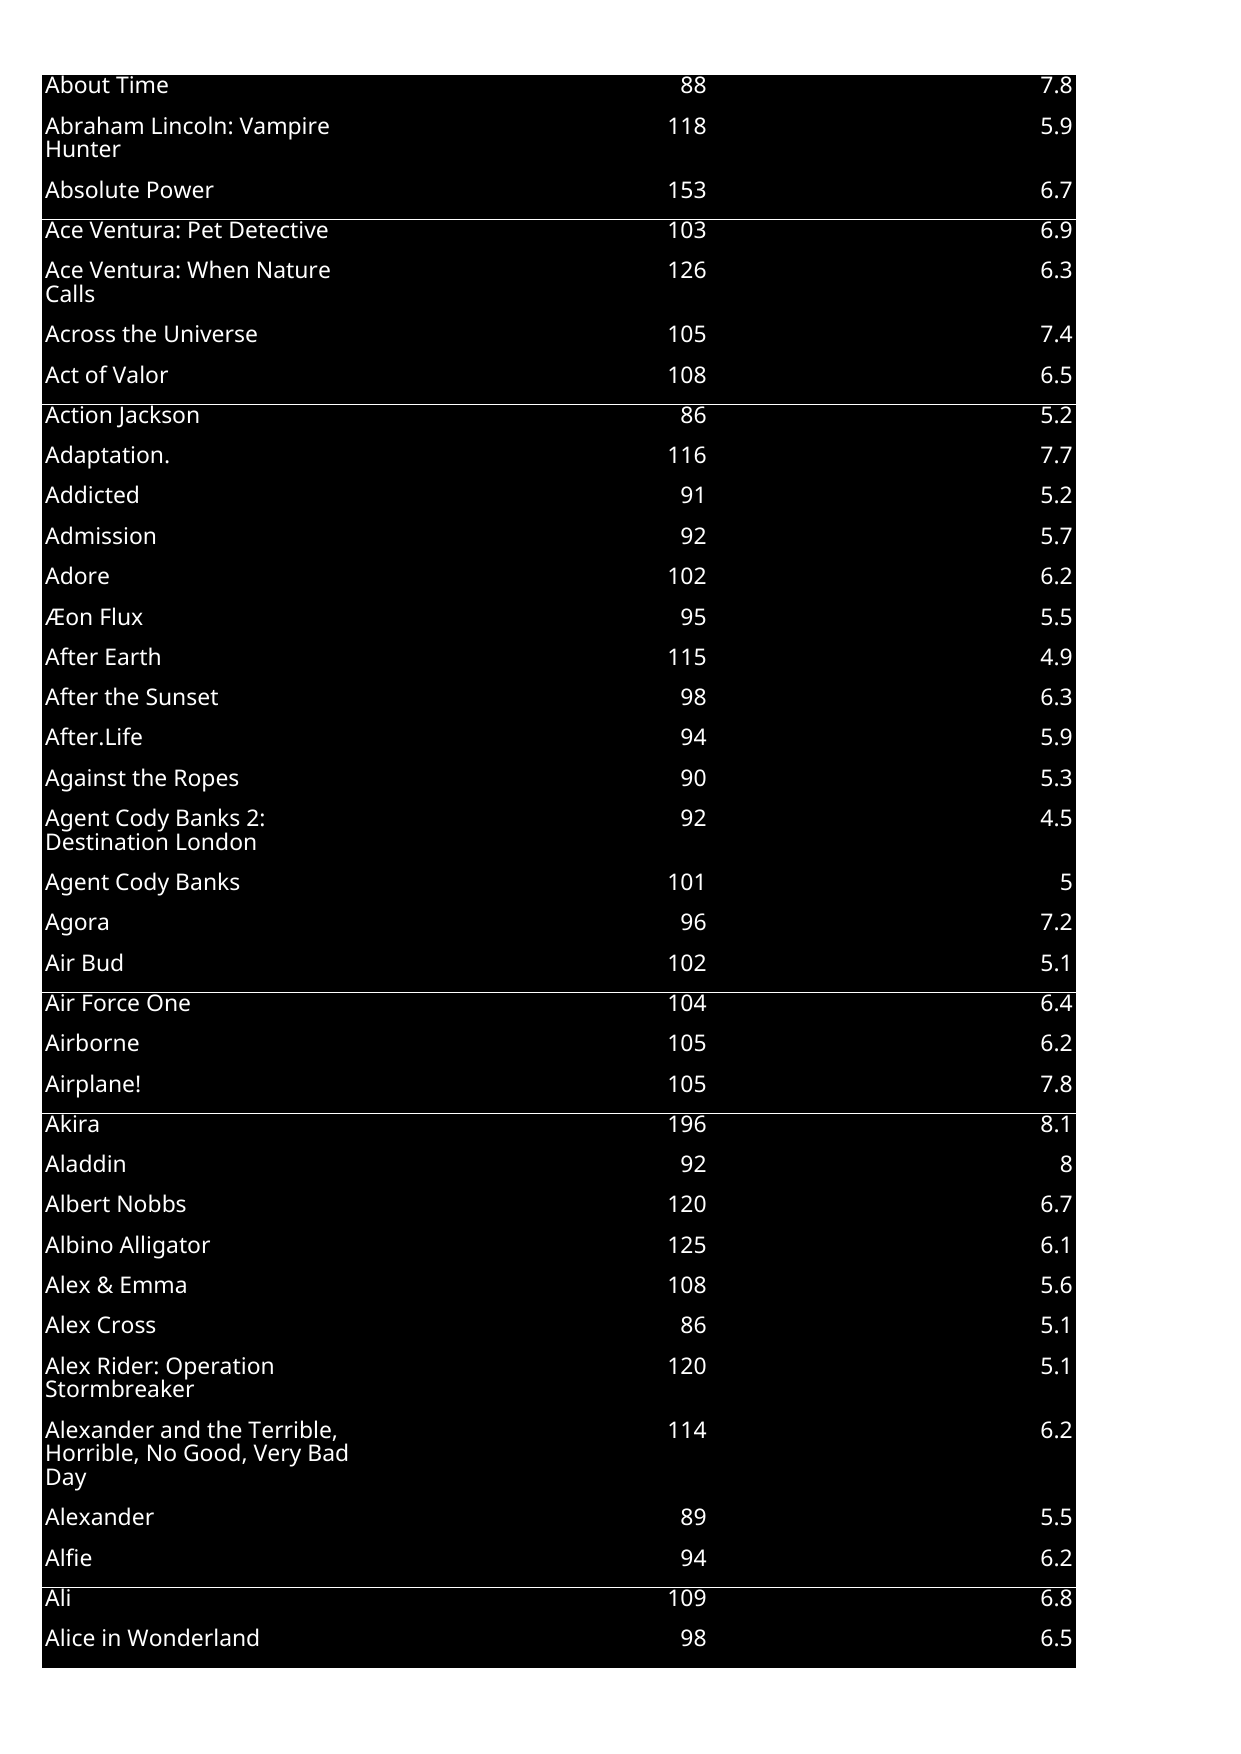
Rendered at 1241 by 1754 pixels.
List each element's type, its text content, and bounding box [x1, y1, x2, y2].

table_cell Adaptation. [42, 445, 391, 485]
table_cell 5.9 [709, 115, 1076, 179]
table_cell 102 [391, 952, 709, 992]
table_cell 108 [391, 364, 709, 404]
table_cell 118 [391, 115, 709, 179]
table_cell 92 [391, 525, 709, 566]
table_cell Across the Universe [42, 324, 391, 364]
table_cell 96 [391, 912, 709, 952]
table_cell 5.7 [709, 525, 1076, 566]
table_cell Addicted [42, 485, 391, 525]
table_cell 103 [391, 220, 709, 260]
table_cell 6.9 [709, 220, 1076, 260]
table_cell 6.5 [709, 1628, 1076, 1668]
table_cell 105 [391, 324, 709, 364]
table_cell Absolute Power [42, 179, 391, 219]
table_cell 5.1 [709, 1355, 1076, 1419]
table_cell 126 [391, 260, 709, 324]
table_cell 125 [391, 1234, 709, 1275]
table_cell Act of Valor [42, 364, 391, 404]
table_cell 114 [391, 1419, 709, 1507]
table_cell 6.2 [709, 1033, 1076, 1073]
table_cell 6.1 [709, 1234, 1076, 1275]
table_cell Alfie [42, 1547, 391, 1587]
table_cell 115 [391, 646, 709, 687]
table_cell 6.3 [709, 687, 1076, 727]
table_cell 5.5 [709, 606, 1076, 646]
table_cell 6.5 [709, 364, 1076, 404]
table_cell 101 [391, 872, 709, 912]
table_cell 6.3 [709, 260, 1076, 324]
table_cell 86 [391, 405, 709, 445]
table_cell 5.2 [709, 405, 1076, 445]
table_cell 92 [391, 1154, 709, 1194]
table_cell Akira [42, 1114, 391, 1154]
table_cell 86 [391, 1315, 709, 1355]
table_cell 120 [391, 1194, 709, 1234]
table_cell 116 [391, 445, 709, 485]
table_cell 5.6 [709, 1275, 1076, 1315]
table_cell 94 [391, 1547, 709, 1587]
table_cell 5.1 [709, 1315, 1076, 1355]
table_cell 6.7 [709, 1194, 1076, 1234]
table_cell 105 [391, 1073, 709, 1113]
table_cell 4.9 [709, 646, 1076, 687]
table_cell Adore [42, 566, 391, 606]
table_cell 98 [391, 1628, 709, 1668]
table_cell 5.3 [709, 767, 1076, 808]
table_cell 7.4 [709, 324, 1076, 364]
table_cell 91 [391, 485, 709, 525]
table_cell 120 [391, 1355, 709, 1419]
table_cell Alexander [42, 1507, 391, 1547]
table_cell Abraham Lincoln: Vampire Hunter [42, 115, 391, 179]
table_cell Agent Cody Banks 2: Destination London [42, 808, 391, 872]
table_cell 109 [391, 1588, 709, 1628]
table_cell Albert Nobbs [42, 1194, 391, 1234]
table_cell Airplane! [42, 1073, 391, 1113]
table_cell 90 [391, 767, 709, 808]
table_cell After.Life [42, 727, 391, 767]
table_cell 7.7 [709, 445, 1076, 485]
table_cell 92 [391, 808, 709, 872]
table_cell 6.4 [709, 993, 1076, 1033]
table_cell Alice in Wonderland [42, 1628, 391, 1668]
table_cell 95 [391, 606, 709, 646]
table_cell Airborne [42, 1033, 391, 1073]
table_cell 8.1 [709, 1114, 1076, 1154]
table_cell 6.7 [709, 179, 1076, 219]
table_cell After the Sunset [42, 687, 391, 727]
table_cell 6.2 [709, 566, 1076, 606]
table_cell After Earth [42, 646, 391, 687]
table_cell Æon Flux [42, 606, 391, 646]
table_cell Agent Cody Banks [42, 872, 391, 912]
table_cell 88 [391, 75, 709, 115]
table_cell Against the Ropes [42, 767, 391, 808]
table_cell 5.2 [709, 485, 1076, 525]
table_cell Ace Ventura: Pet Detective [42, 220, 391, 260]
table_cell 104 [391, 993, 709, 1033]
table_cell Air Force One [42, 993, 391, 1033]
table_cell Alexander and the Terrible, Horrible, No Good, Very Bad Day [42, 1419, 391, 1507]
table_cell Alex Rider: Operation Stormbreaker [42, 1355, 391, 1419]
table_cell About Time [42, 75, 391, 115]
table_cell 7.2 [709, 912, 1076, 952]
table_cell Alex & Emma [42, 1275, 391, 1315]
table_cell Action Jackson [42, 405, 391, 445]
table_cell Ace Ventura: When Nature Calls [42, 260, 391, 324]
table_cell 5 [709, 872, 1076, 912]
table_cell 8 [709, 1154, 1076, 1194]
table_cell Admission [42, 525, 391, 566]
table_cell Aladdin [42, 1154, 391, 1194]
table_cell Air Bud [42, 952, 391, 992]
table_cell 196 [391, 1114, 709, 1154]
table_cell 89 [391, 1507, 709, 1547]
table_cell 105 [391, 1033, 709, 1073]
table_cell 6.8 [709, 1588, 1076, 1628]
table_cell 7.8 [709, 75, 1076, 115]
table_cell 6.2 [709, 1419, 1076, 1507]
table_cell 5.9 [709, 727, 1076, 767]
table_cell 153 [391, 179, 709, 219]
table_cell 5.5 [709, 1507, 1076, 1547]
table_cell 108 [391, 1275, 709, 1315]
table_cell 5.1 [709, 952, 1076, 992]
table_cell 6.2 [709, 1547, 1076, 1587]
table_cell 7.8 [709, 1073, 1076, 1113]
table_cell Agora [42, 912, 391, 952]
table_cell Albino Alligator [42, 1234, 391, 1275]
table_cell Alex Cross [42, 1315, 391, 1355]
table_cell 94 [391, 727, 709, 767]
table_cell Ali [42, 1588, 391, 1628]
table_cell 4.5 [709, 808, 1076, 872]
table_cell 98 [391, 687, 709, 727]
table_cell 102 [391, 566, 709, 606]
